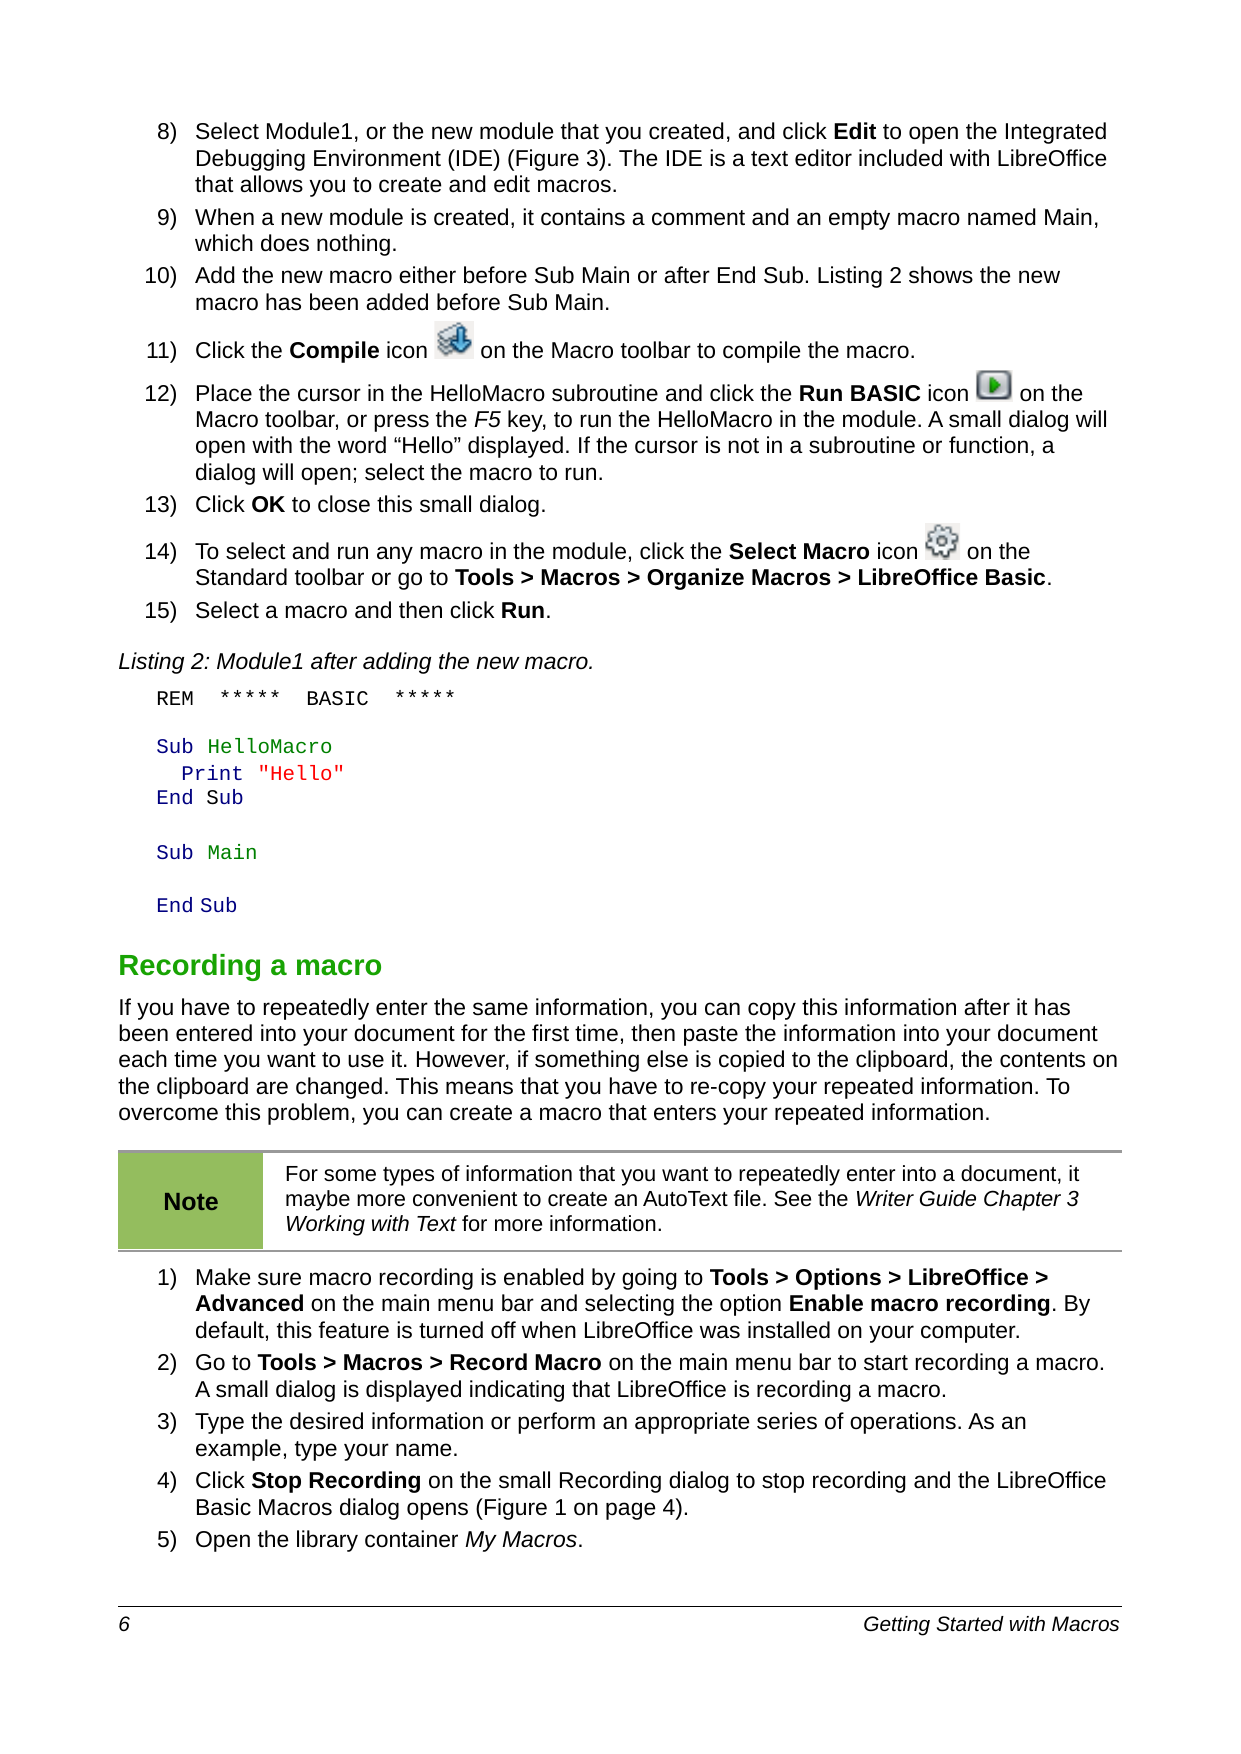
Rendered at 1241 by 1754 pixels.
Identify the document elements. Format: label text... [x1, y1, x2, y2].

table_header Note [118, 1153, 263, 1249]
list Make sure macro recording is enabled by going to Tools > Options > LibreOffice > Advanced on the main menu bar and selecting the option Enable macro recording. By default, this feature is turned off when LibreOffice was installed on your computer. [177, 1264, 1122, 1343]
text Listing 2: Module1 after adding the new macro. [118, 648, 1122, 674]
picture [925, 523, 961, 560]
list To select and run any macro in the module, click the Select Macro icon on the Standard toolbar or go to Tools > Macros > Organize Macros > LibreOffice Basic. [177, 524, 1122, 591]
list Place the cursor in the HelloMacro subroutine and click the Run BASIC icon on the Macro toolbar, or press the F5 key, to run the HelloMacro in the module. A small dialog will open with the word “Hello” displayed. If the cursor is not in a subroutine or function, a dialog will open; select the macro to run. [177, 370, 1122, 485]
list Select Module1, or the new module that you created, and click Edit to open the Integrated Debugging Environment (IDE) (Figure 3). The IDE is a text editor included with LibreOffice that allows you to create and edit macros. [177, 118, 1122, 197]
text End Sub [156, 891, 1122, 918]
text Sub Main [156, 841, 1122, 866]
list Go to Tools > Macros > Record Macro on the main menu bar to start recording a macro. A small dialog is displayed indicating that LibreOffice is recording a macro. [177, 1349, 1122, 1402]
text REM ***** BASIC ***** [156, 687, 1122, 711]
text Sub HelloMacro [156, 735, 1122, 761]
list Type the desired information or perform an appropriate series of operations. As an example, type your name. [177, 1408, 1122, 1461]
table_header For some types of information that you want to repeatedly enter into a document, it maybe more convenient to create an AutoText file. See the Writer Guide Chapter 3 Working with Text for more information. [264, 1153, 1122, 1249]
list Click OK to close this small dialog. [177, 491, 1122, 518]
text Print "Hello" [156, 761, 1122, 787]
list When a new module is created, it contains a comment and an empty macro named Main, which does nothing. [177, 203, 1122, 256]
subtitle Recording a macro [118, 948, 1122, 981]
text End Sub [156, 787, 1122, 811]
picture [975, 370, 1013, 402]
list Click the Compile icon on the Macro toolbar to compile the macro. [177, 321, 1122, 364]
list Select a macro and then click Run. [177, 597, 1122, 623]
list Add the new macro either before Sub Main or after End Sub. Listing 2 shows the new macro has been added before Sub Main. [177, 262, 1122, 315]
picture [434, 321, 474, 359]
text If you have to repeatedly enter the same information, you can copy this information after it has been entered into your document for the first time, then paste the information into your document each time you want to use it. However, if something else is copied to the clipboard, the contents on the clipboard are changed. This means that you have to re-copy your repeated information. To overcome this problem, you can create a macro that enters your repeated information. [118, 994, 1122, 1125]
list Click Stop Recording on the small Recording dialog to stop recording and the LibreOffice Basic Macros dialog opens (Figure 1 on page 4). [177, 1467, 1122, 1520]
list Open the library container My Macros. [177, 1526, 1122, 1553]
